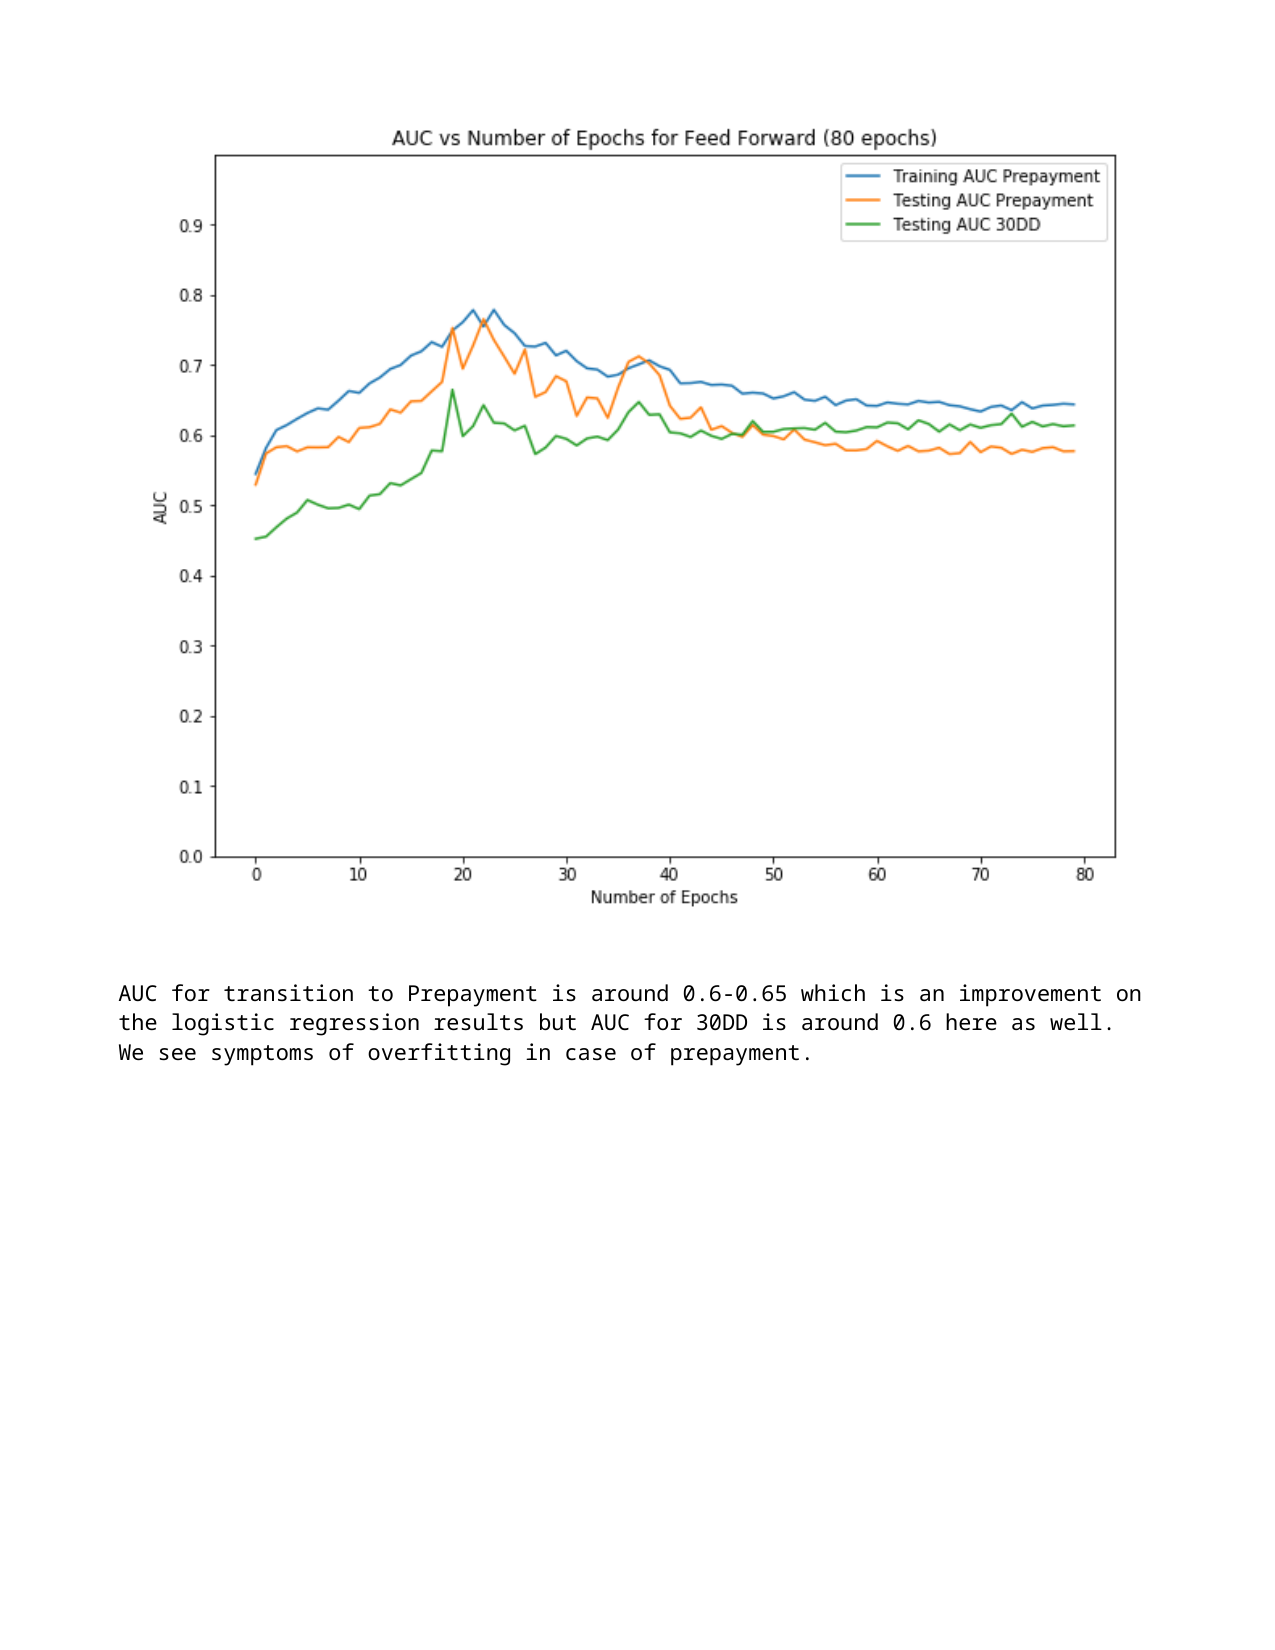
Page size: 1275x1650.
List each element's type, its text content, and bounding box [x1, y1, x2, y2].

text AUC for transition to Prepayment is around 0.6-0.65 which is an improvement on the logistic regression results but AUC for 30DD is around 0.6 here as well. [118, 977, 1157, 1037]
text We see symptoms of overfitting in case of prepayment. [118, 1037, 1157, 1067]
picture [144, 118, 1131, 918]
